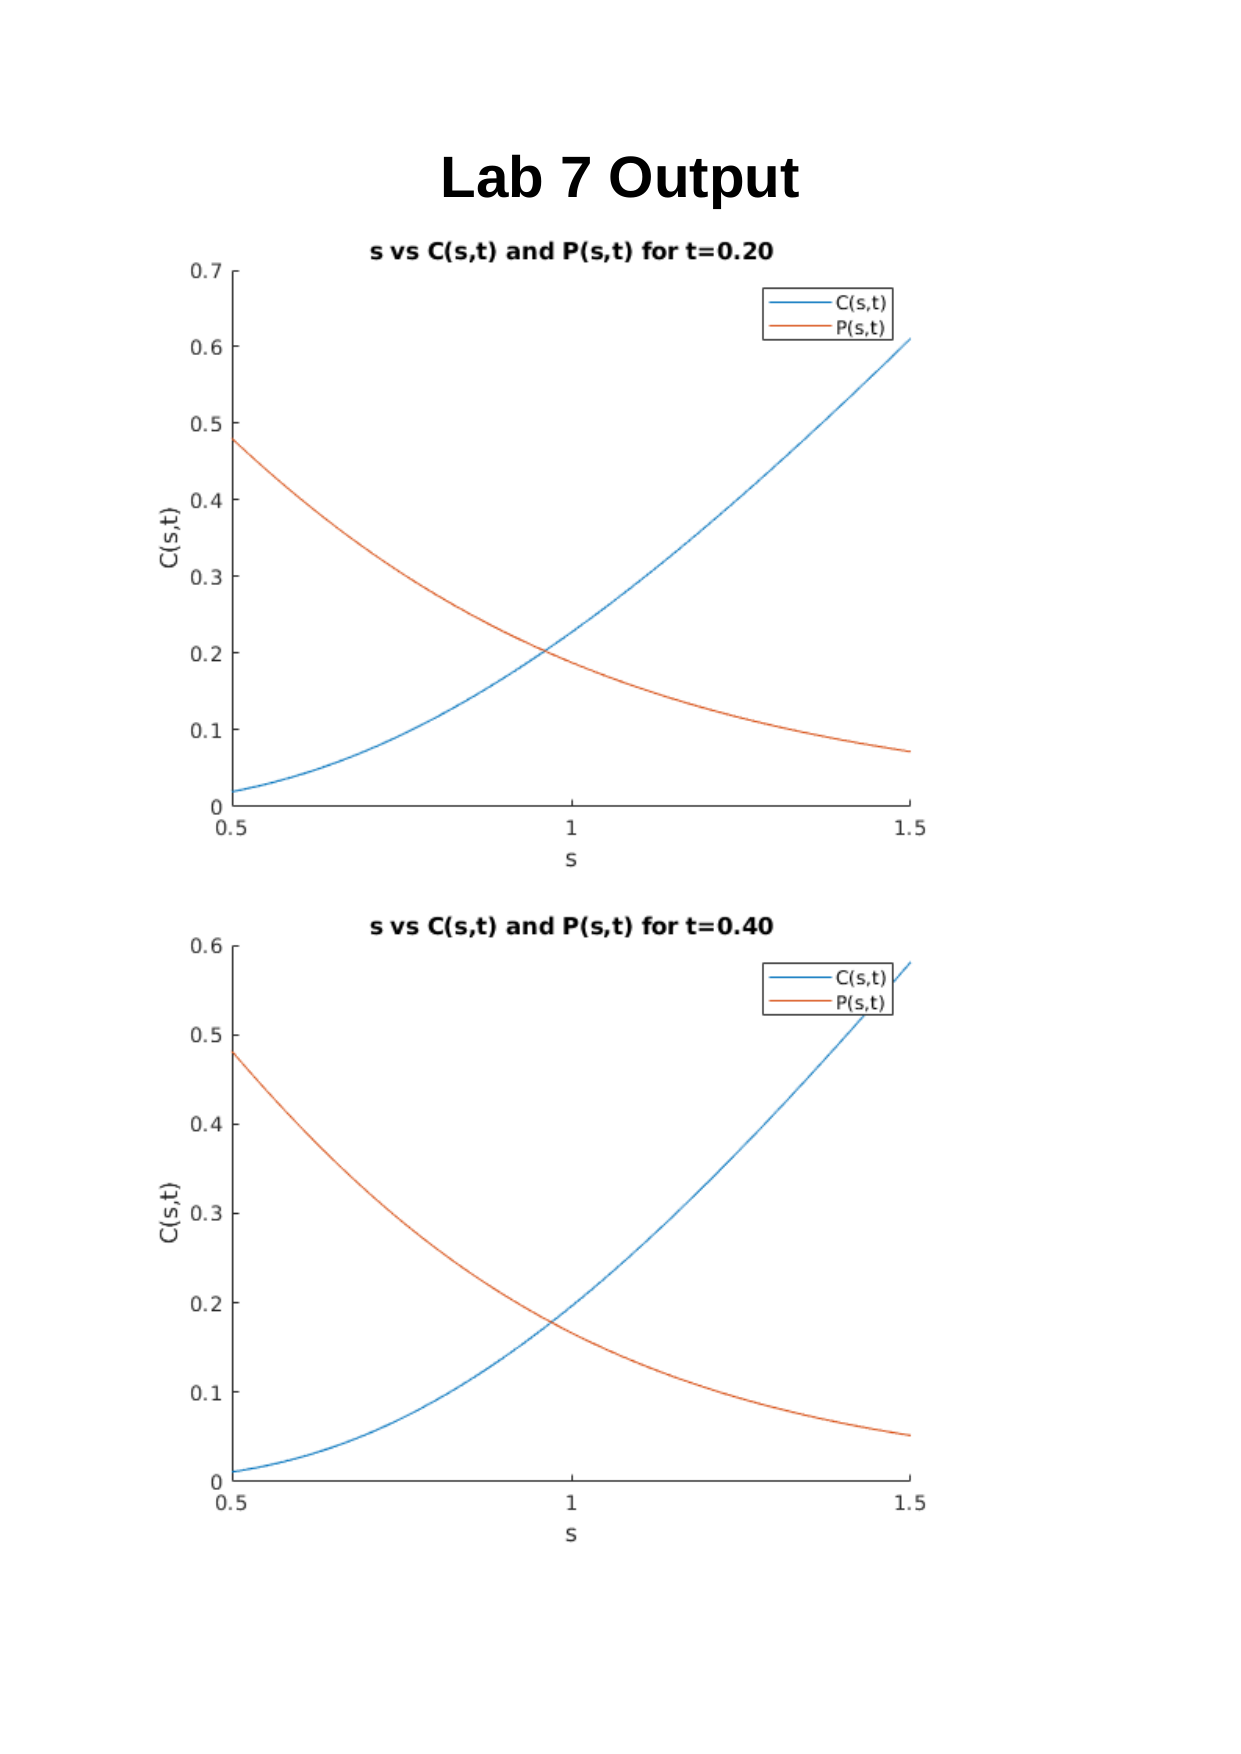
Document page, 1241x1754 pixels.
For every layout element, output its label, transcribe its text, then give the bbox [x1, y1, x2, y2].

picture [118, 222, 994, 879]
title Lab 7 Output [118, 143, 1122, 210]
picture [118, 897, 994, 1554]
